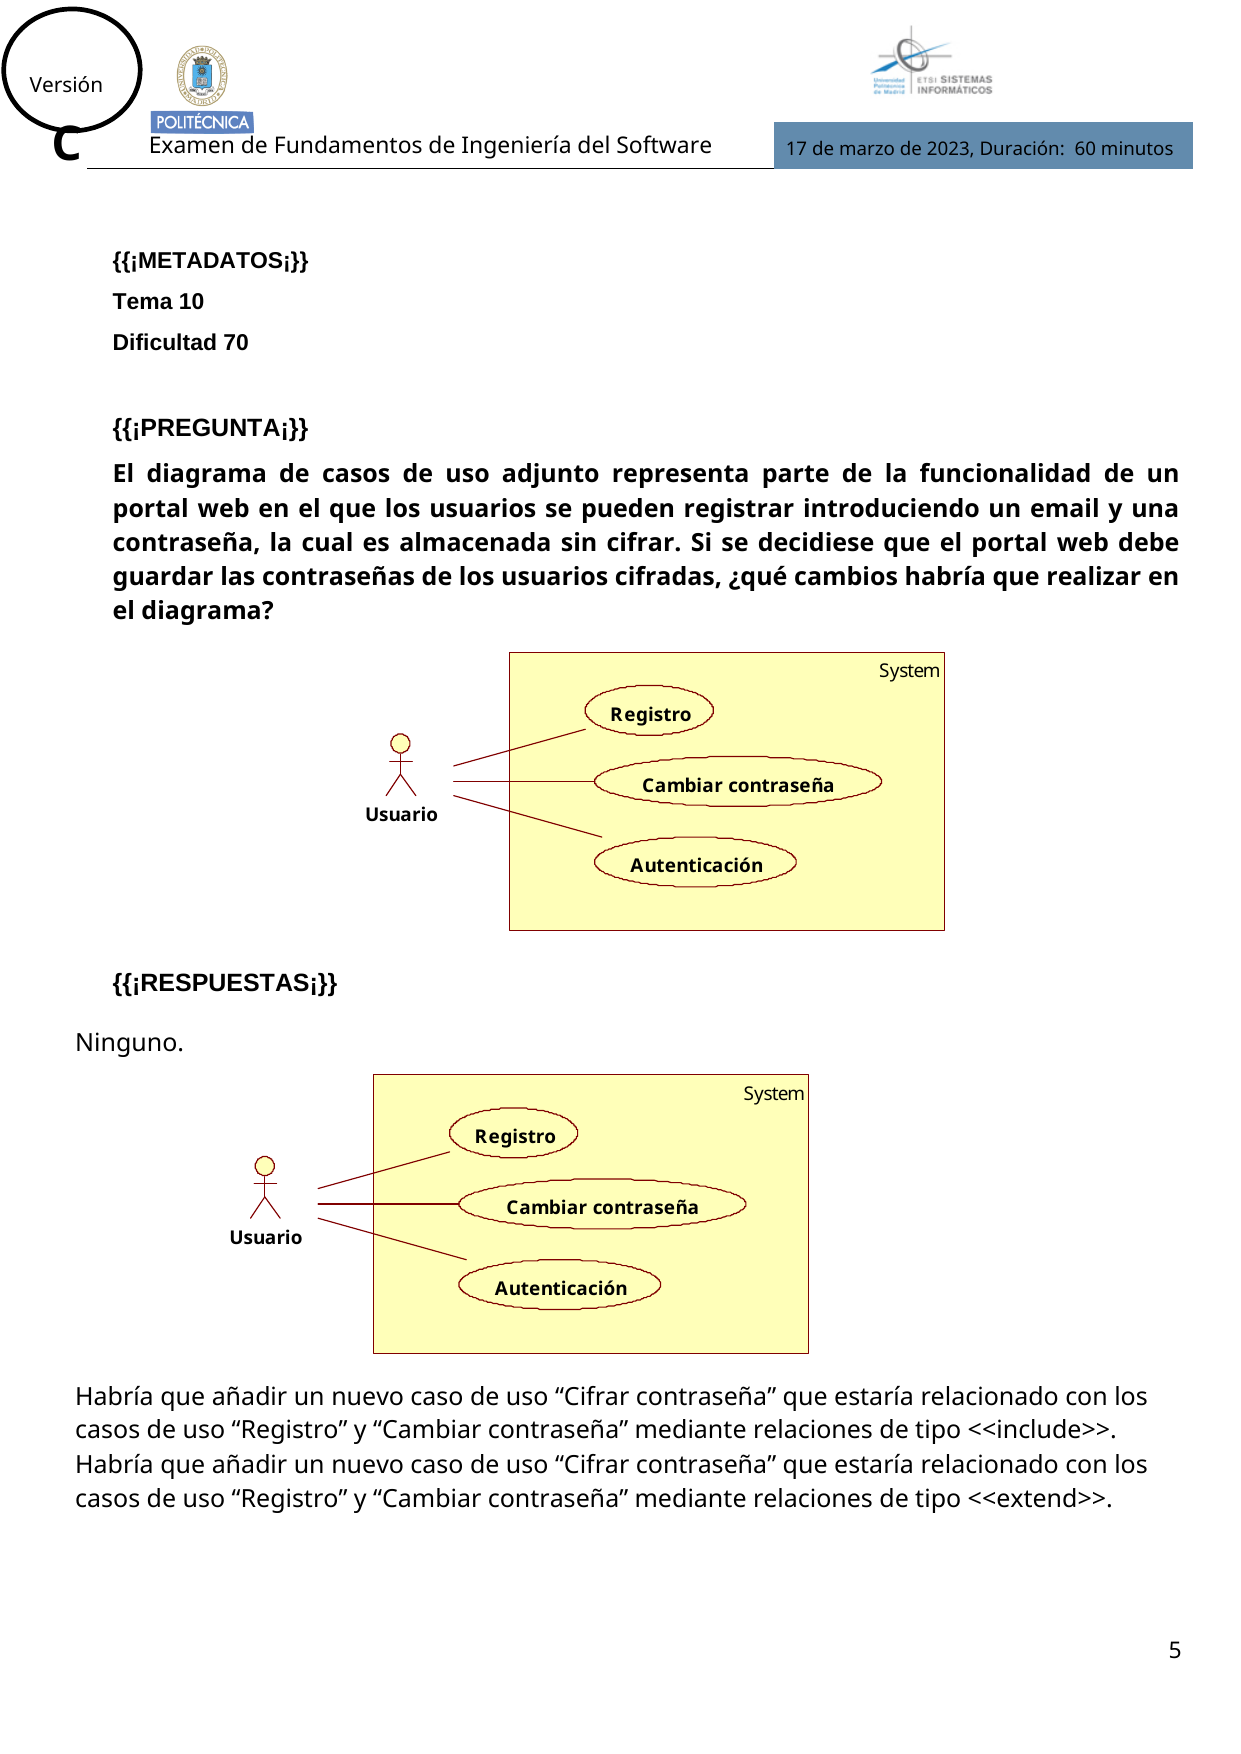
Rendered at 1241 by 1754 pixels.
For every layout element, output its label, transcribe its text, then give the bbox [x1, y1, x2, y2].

text Habría que añadir un nuevo caso de uso “Cifrar contraseña” que estaría relacionado con los casos de uso “Registro” y “Cambiar contraseña” mediante relaciones de tipo <<include>>. [75, 1378, 1181, 1446]
text Habría que añadir un nuevo caso de uso “Cifrar contraseña” que estaría relacionado con los casos de uso “Registro” y “Cambiar contraseña” mediante relaciones de tipo <<extend>>. [75, 1446, 1181, 1514]
text {{¡METADATOS¡}} [112, 247, 1181, 273]
text Ninguno. [75, 1024, 1181, 1378]
text Dificultad 70 [112, 328, 1181, 355]
text Tema 10 [112, 288, 1181, 314]
text {{¡RESPUESTAS¡}} [112, 968, 1181, 997]
text El diagrama de casos de uso adjunto representa parte de la funcionalidad de un portal web en el que los usuarios se pueden registrar introduciendo un email y una contraseña, la cual es almacenada sin cifrar. Si se decidiese que el portal web debe guardar las contraseñas de los usuarios cifradas, ¿qué cambios habría que realizar en el diagrama? [112, 456, 1181, 626]
text {{¡PREGUNTA¡}} [112, 413, 1181, 442]
